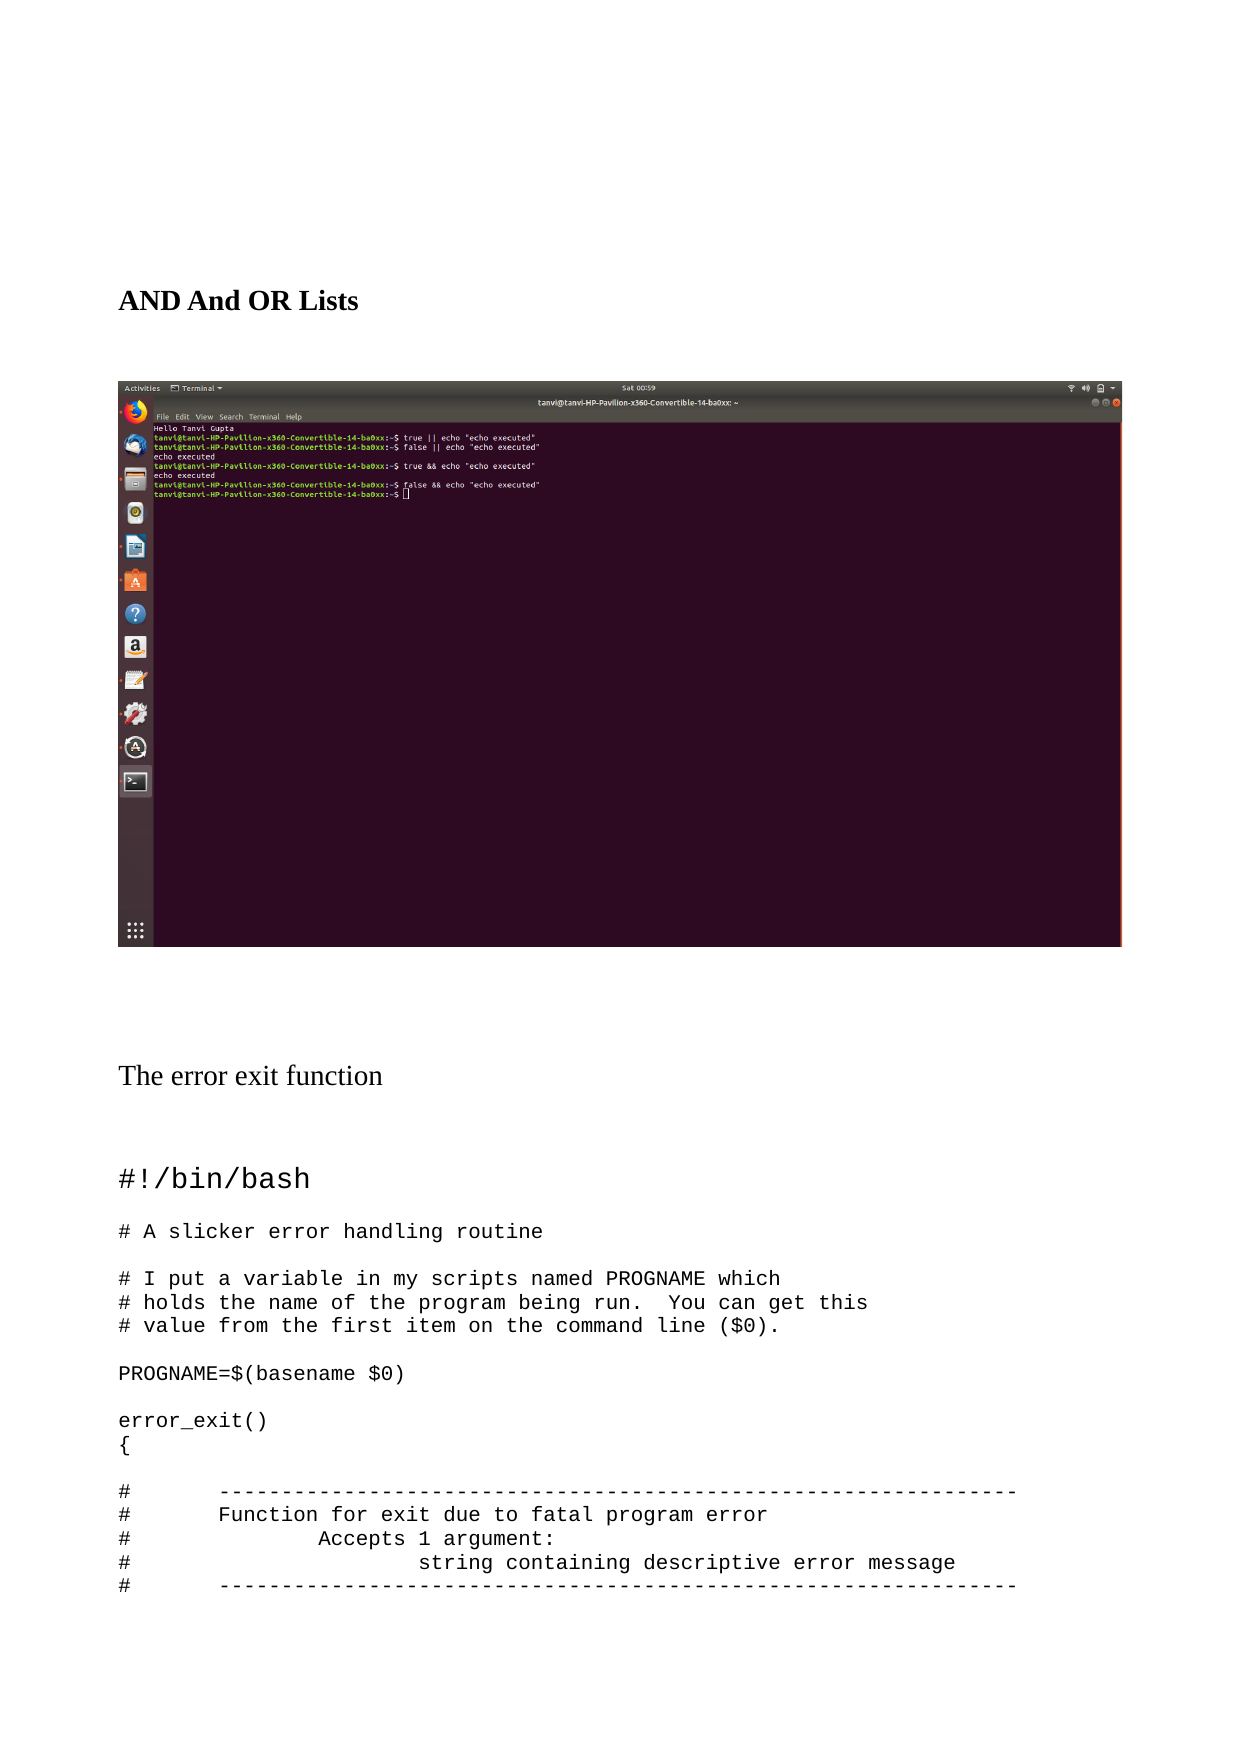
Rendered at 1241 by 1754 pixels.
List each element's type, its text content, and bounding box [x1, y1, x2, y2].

text error_exit() [118, 1410, 1122, 1433]
text # I put a variable in my scripts named PROGNAME which [118, 1268, 1122, 1292]
picture [118, 381, 1123, 947]
text # ---------------------------------------------------------------- [118, 1575, 1122, 1599]
text # holds the name of the program being run. You can get this [118, 1292, 1122, 1315]
text # A slicker error handling routine [118, 1221, 1122, 1244]
text # ---------------------------------------------------------------- [118, 1481, 1122, 1504]
text # Function for exit due to fatal program error [118, 1504, 1122, 1528]
text PROGNAME=$(basename $0) [118, 1363, 1122, 1386]
text The error exit function [118, 1058, 1122, 1091]
text # Accepts 1 argument: [118, 1528, 1122, 1552]
text #!/bin/bash [118, 1164, 1122, 1197]
subtitle AND And OR Lists [118, 283, 1122, 316]
text { [118, 1433, 1122, 1457]
text # string containing descriptive error message [118, 1552, 1122, 1575]
text # value from the first item on the command line ($0). [118, 1315, 1122, 1339]
